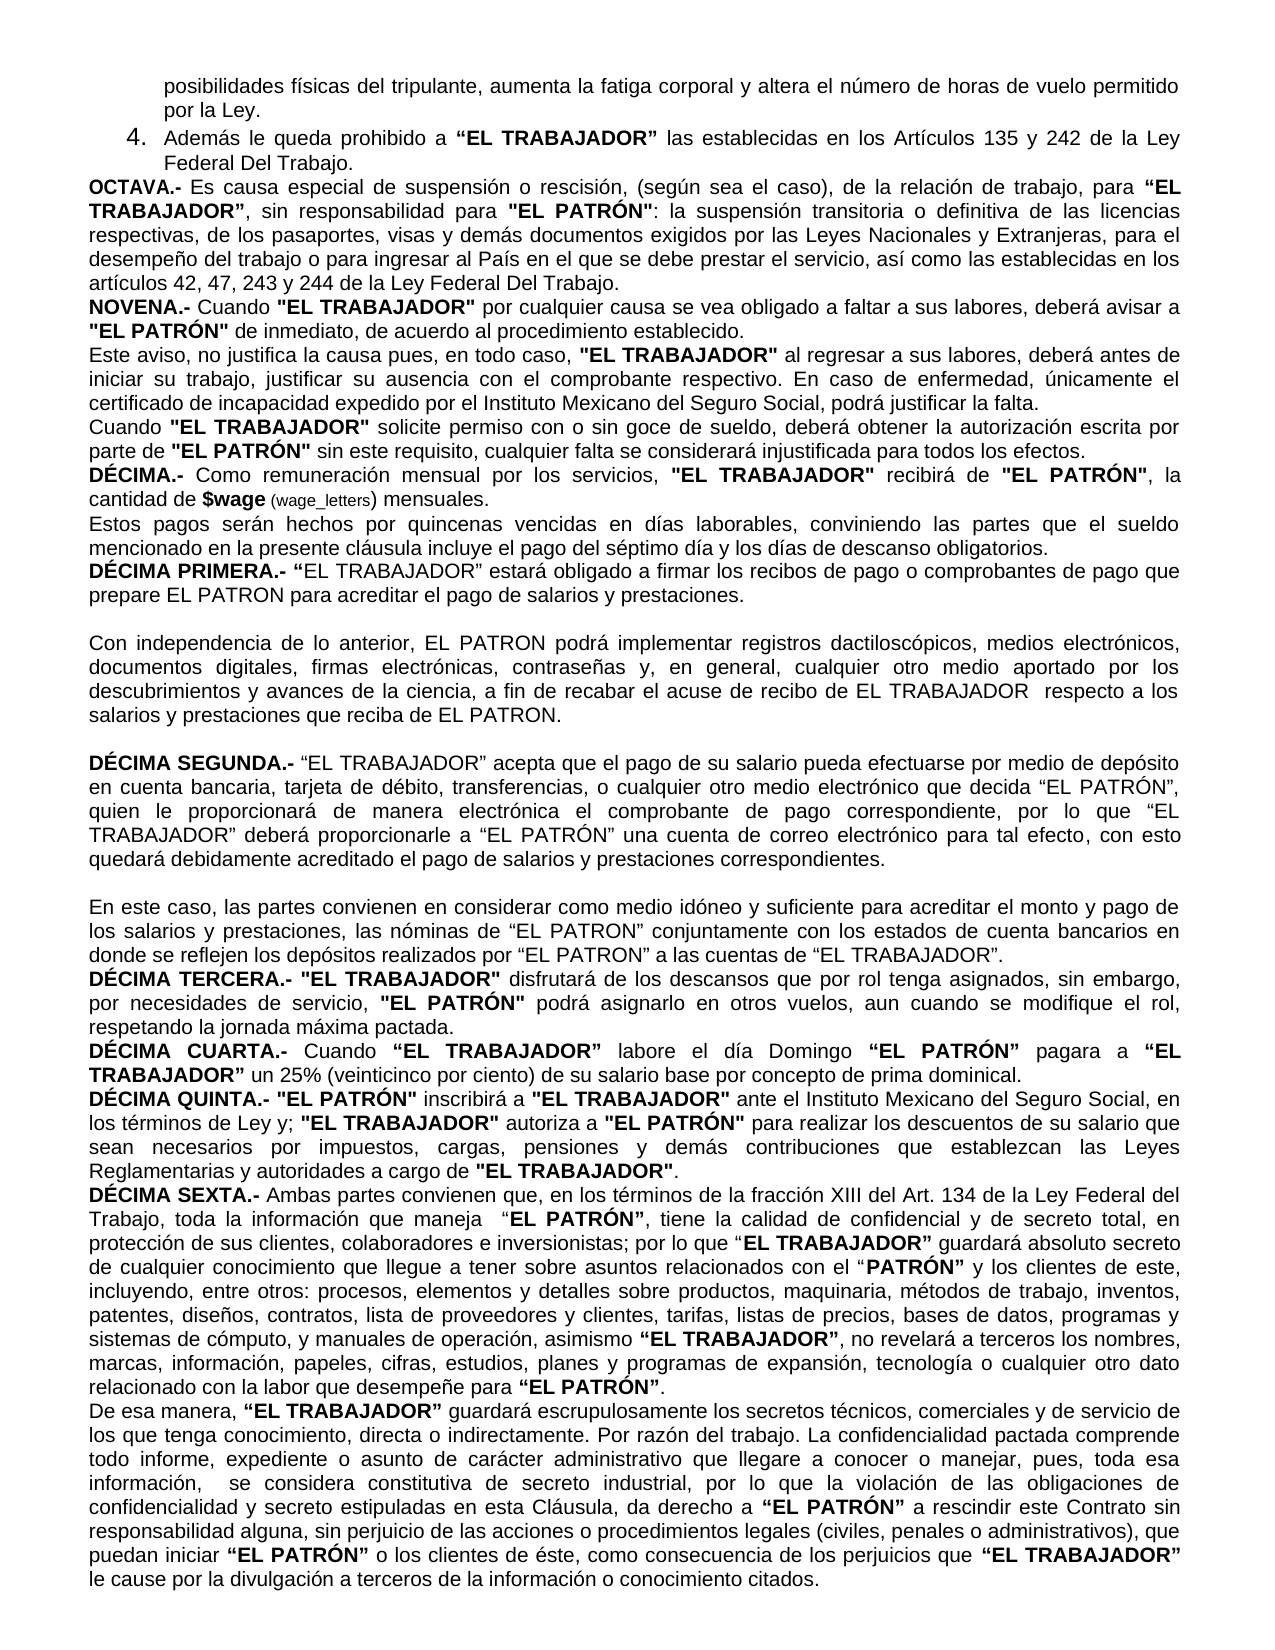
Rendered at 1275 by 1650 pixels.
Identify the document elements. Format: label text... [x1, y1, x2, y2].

text DÉCIMA QUINTA.- "EL PATRÓN" inscribirá a "EL TRABAJADOR" ante el Instituto Mexicano del Seguro Social, en los términos de Ley y; "EL TRABAJADOR" autoriza a "EL PATRÓN" para realizar los descuentos de su salario que sean necesarios por impuestos, cargas, pensiones y demás contribuciones que establezcan las Leyes Reglamentarias y autoridades a cargo de "EL TRABAJADOR". [89, 1087, 1181, 1183]
text Cuando "EL TRABAJADOR" solicite permiso con o sin goce de sueldo, deberá obtener la autorización escrita por parte de "EL PATRÓN" sin este requisito, cualquier falta se considerará injustificada para todos los efectos. [89, 415, 1181, 463]
text DÉCIMA PRIMERA.- “EL TRABAJADOR” estará obligado a firmar los recibos de pago o comprobantes de pago que prepare EL PATRON para acreditar el pago de salarios y prestaciones. [89, 559, 1181, 607]
text DÉCIMA.- Como remuneración mensual por los servicios, "EL TRABAJADOR" recibirá de "EL PATRÓN", la cantidad de $wage (wage_letters) mensuales. [89, 463, 1181, 511]
text DÉCIMA TERCERA.- "EL TRABAJADOR" disfrutará de los descansos que por rol tenga asignados, sin embargo, por necesidades de servicio, "EL PATRÓN" podrá asignarlo en otros vuelos, aun cuando se modifique el rol, respetando la jornada máxima pactada. [89, 967, 1181, 1039]
list Además le queda prohibido a “EL TRABAJADOR” las establecidas en los Artículos 135 y 242 de la Ley Federal Del Trabajo. [126, 122, 1181, 175]
text OCTAVA.- Es causa especial de suspensión o rescisión, (según sea el caso), de la relación de trabajo, para “EL TRABAJADOR”, sin responsabilidad para "EL PATRÓN": la suspensión transitoria o definitiva de las licencias respectivas, de los pasaportes, visas y demás documentos exigidos por las Leyes Nacionales y Extranjeras, para el desempeño del trabajo o para ingresar al País en el que se debe prestar el servicio, así como las establecidas en los artículos 42, 47, 243 y 244 de la Ley Federal Del Trabajo. [89, 175, 1181, 295]
text De esa manera, “EL TRABAJADOR” guardará escrupulosamente los secretos técnicos, comerciales y de servicio de los que tenga conocimiento, directa o indirectamente. Por razón del trabajo. La confidencialidad pactada comprende todo informe, expediente o asunto de carácter administrativo que llegare a conocer o manejar, pues, toda esa información, se considera constitutiva de secreto industrial, por lo que la violación de las obligaciones de confidencialidad y secreto estipuladas en esta Cláusula, da derecho a “EL PATRÓN” a rescindir este Contrato sin responsabilidad alguna, sin perjuicio de las acciones o procedimientos legales (civiles, penales o administrativos), que puedan iniciar “EL PATRÓN” o los clientes de éste, como consecuencia de los perjuicios que “EL TRABAJADOR” le cause por la divulgación a terceros de la información o conocimiento citados. [89, 1399, 1181, 1591]
text DÉCIMA CUARTA.- Cuando “EL TRABAJADOR” labore el día Domingo “EL PATRÓN” pagara a “EL TRABAJADOR” un 25% (veinticinco por ciento) de su salario base por concepto de prima dominical. [89, 1039, 1181, 1087]
text Este aviso, no justifica la causa pues, en todo caso, "EL TRABAJADOR" al regresar a sus labores, deberá antes de iniciar su trabajo, justificar su ausencia con el comprobante respectivo. En caso de enfermedad, únicamente el certificado de incapacidad expedido por el Instituto Mexicano del Seguro Social, podrá justificar la falta. [89, 343, 1181, 415]
text Con independencia de lo anterior, EL PATRON podrá implementar registros dactiloscópicos, medios electrónicos, documentos digitales, firmas electrónicas, contraseñas y, en general, cualquier otro medio aportado por los descubrimientos y avances de la ciencia, a fin de recabar el acuse de recibo de EL TRABAJADOR respecto a los salarios y prestaciones que reciba de EL PATRON. [89, 631, 1181, 727]
text DÉCIMA SEGUNDA.- “EL TRABAJADOR” acepta que el pago de su salario pueda efectuarse por medio de depósito en cuenta bancaria, tarjeta de débito, transferencias, o cualquier otro medio electrónico que decida “EL PATRÓN”, quien le proporcionará de manera electrónica el comprobante de pago correspondiente, por lo que “EL TRABAJADOR” deberá proporcionarle a “EL PATRÓN” una cuenta de correo electrónico para tal efecto, con esto quedará debidamente acreditado el pago de salarios y prestaciones correspondientes. [89, 751, 1181, 871]
text NOVENA.- Cuando "EL TRABAJADOR" por cualquier causa se vea obligado a faltar a sus labores, deberá avisar a "EL PATRÓN" de inmediato, de acuerdo al procedimiento establecido. [89, 295, 1181, 343]
text En este caso, las partes convienen en considerar como medio idóneo y suficiente para acreditar el monto y pago de los salarios y prestaciones, las nóminas de “EL PATRON” conjuntamente con los estados de cuenta bancarios en donde se reflejen los depósitos realizados por “EL PATRON” a las cuentas de “EL TRABAJADOR”. [89, 895, 1181, 967]
list posibilidades físicas del tripulante, aumenta la fatiga corporal y altera el número de horas de vuelo permitido por la Ley. [126, 74, 1181, 122]
text DÉCIMA SEXTA.- Ambas partes convienen que, en los términos de la fracción XIII del Art. 134 de la Ley Federal del Trabajo, toda la información que maneja “EL PATRÓN”, tiene la calidad de confidencial y de secreto total, en protección de sus clientes, colaboradores e inversionistas; por lo que “EL TRABAJADOR” guardará absoluto secreto de cualquier conocimiento que llegue a tener sobre asuntos relacionados con el “PATRÓN” y los clientes de este, incluyendo, entre otros: procesos, elementos y detalles sobre productos, maquinaria, métodos de trabajo, inventos, patentes, diseños, contratos, lista de proveedores y clientes, tarifas, listas de precios, bases de datos, programas y sistemas de cómputo, y manuales de operación, asimismo “EL TRABAJADOR”, no revelará a terceros los nombres, marcas, información, papeles, cifras, estudios, planes y programas de expansión, tecnología o cualquier otro dato relacionado con la labor que desempeñe para “EL PATRÓN”. [89, 1183, 1181, 1399]
text Estos pagos serán hechos por quincenas vencidas en días laborables, conviniendo las partes que el sueldo mencionado en la presente cláusula incluye el pago del séptimo día y los días de descanso obligatorios. [89, 511, 1181, 559]
